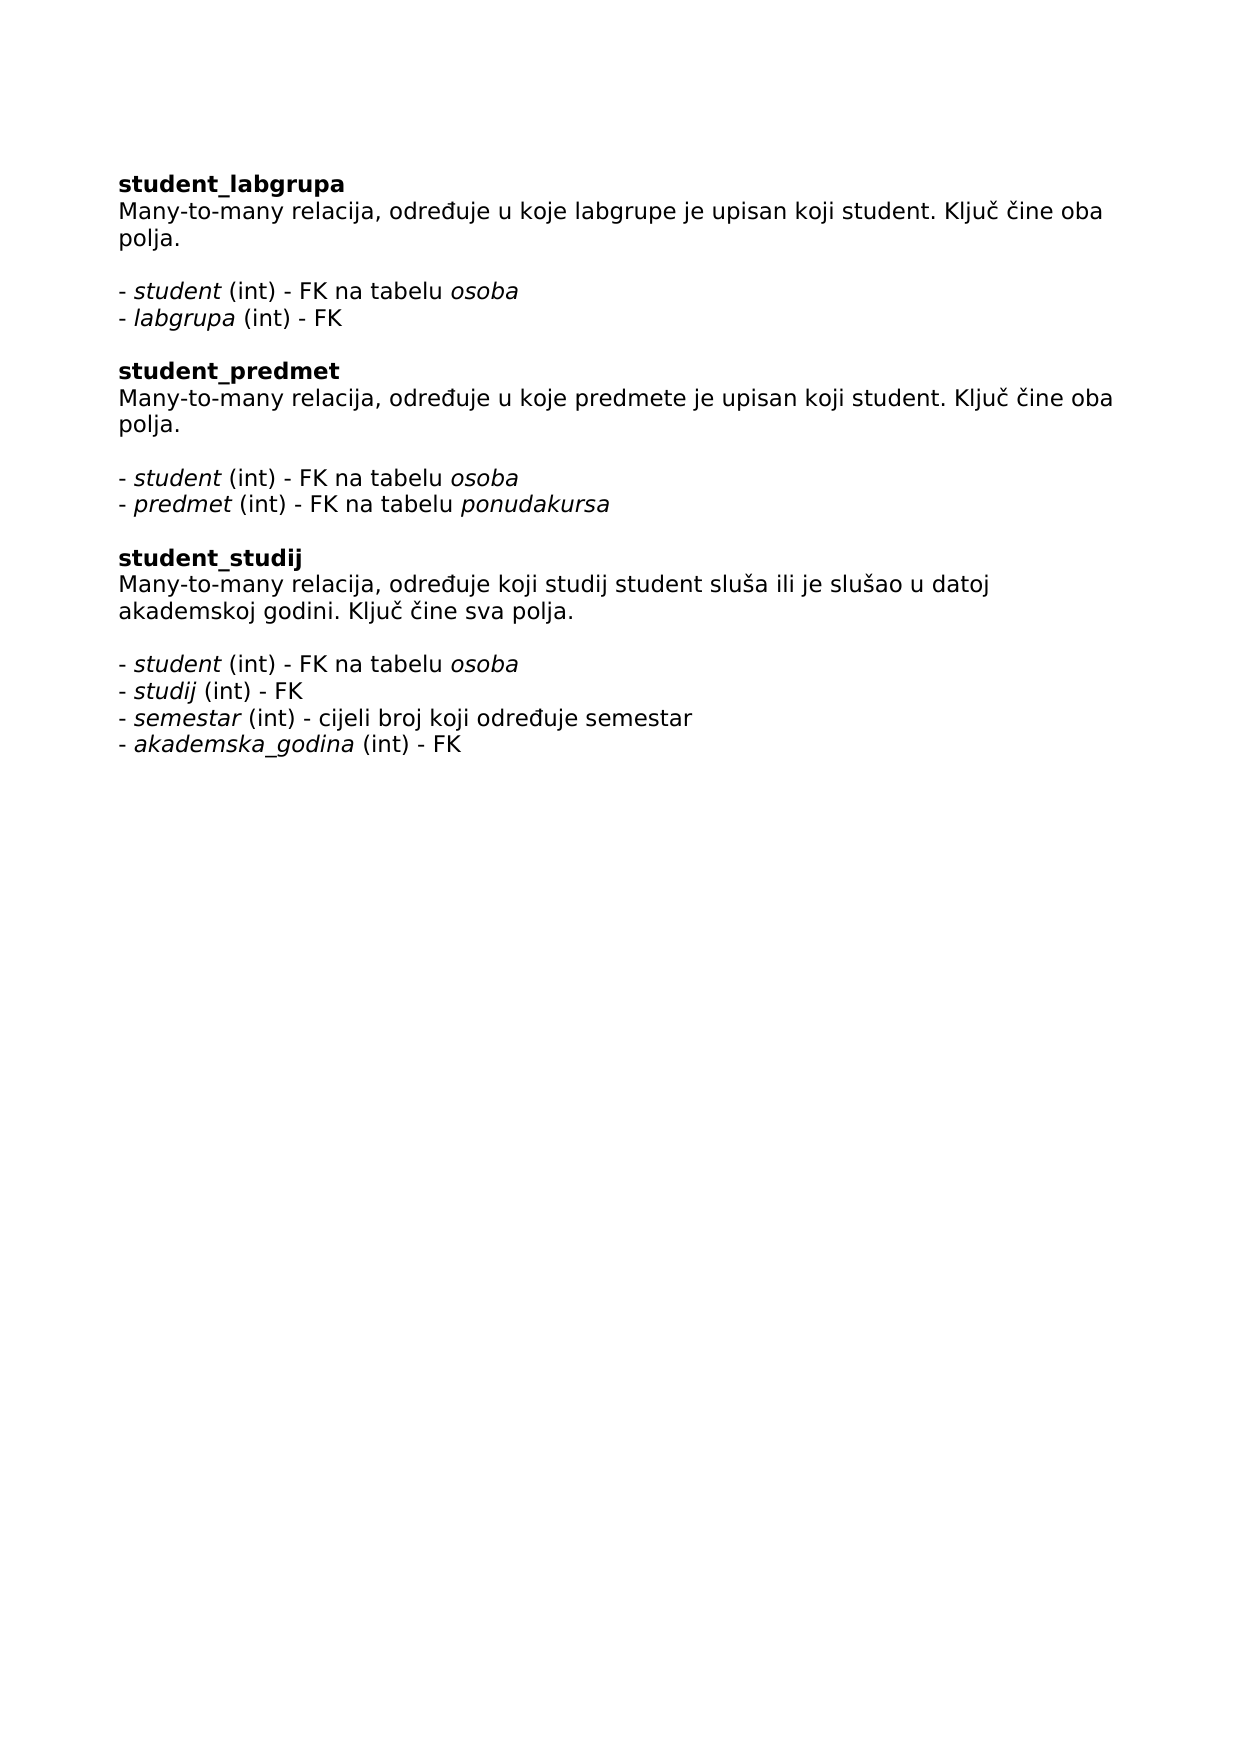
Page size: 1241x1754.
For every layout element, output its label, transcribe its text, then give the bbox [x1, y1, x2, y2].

text - akademska_godina (int) - FK [118, 731, 1122, 758]
text - studij (int) - FK [118, 678, 1122, 705]
text - semestar (int) - cijeli broj koji određuje semestar [118, 705, 1122, 731]
text - student (int) - FK na tabelu osoba [118, 278, 1122, 305]
text student_predmet [118, 358, 1122, 385]
text - predmet (int) - FK na tabelu ponudakursa [118, 491, 1122, 518]
text Many-to-many relacija, određuje u koje labgrupe je upisan koji student. Ključ čine oba polja. [118, 198, 1122, 251]
text Many-to-many relacija, određuje koji studij student sluša ili je slušao u datoj akademskoj godini. Ključ čine sva polja. [118, 571, 1122, 625]
text Many-to-many relacija, određuje u koje predmete je upisan koji student. Ključ čine oba polja. [118, 385, 1122, 438]
text - student (int) - FK na tabelu osoba [118, 465, 1122, 491]
text student_studij [118, 545, 1122, 571]
text student_labgrupa [118, 171, 1122, 198]
text - student (int) - FK na tabelu osoba [118, 651, 1122, 678]
text - labgrupa (int) - FK [118, 305, 1122, 331]
